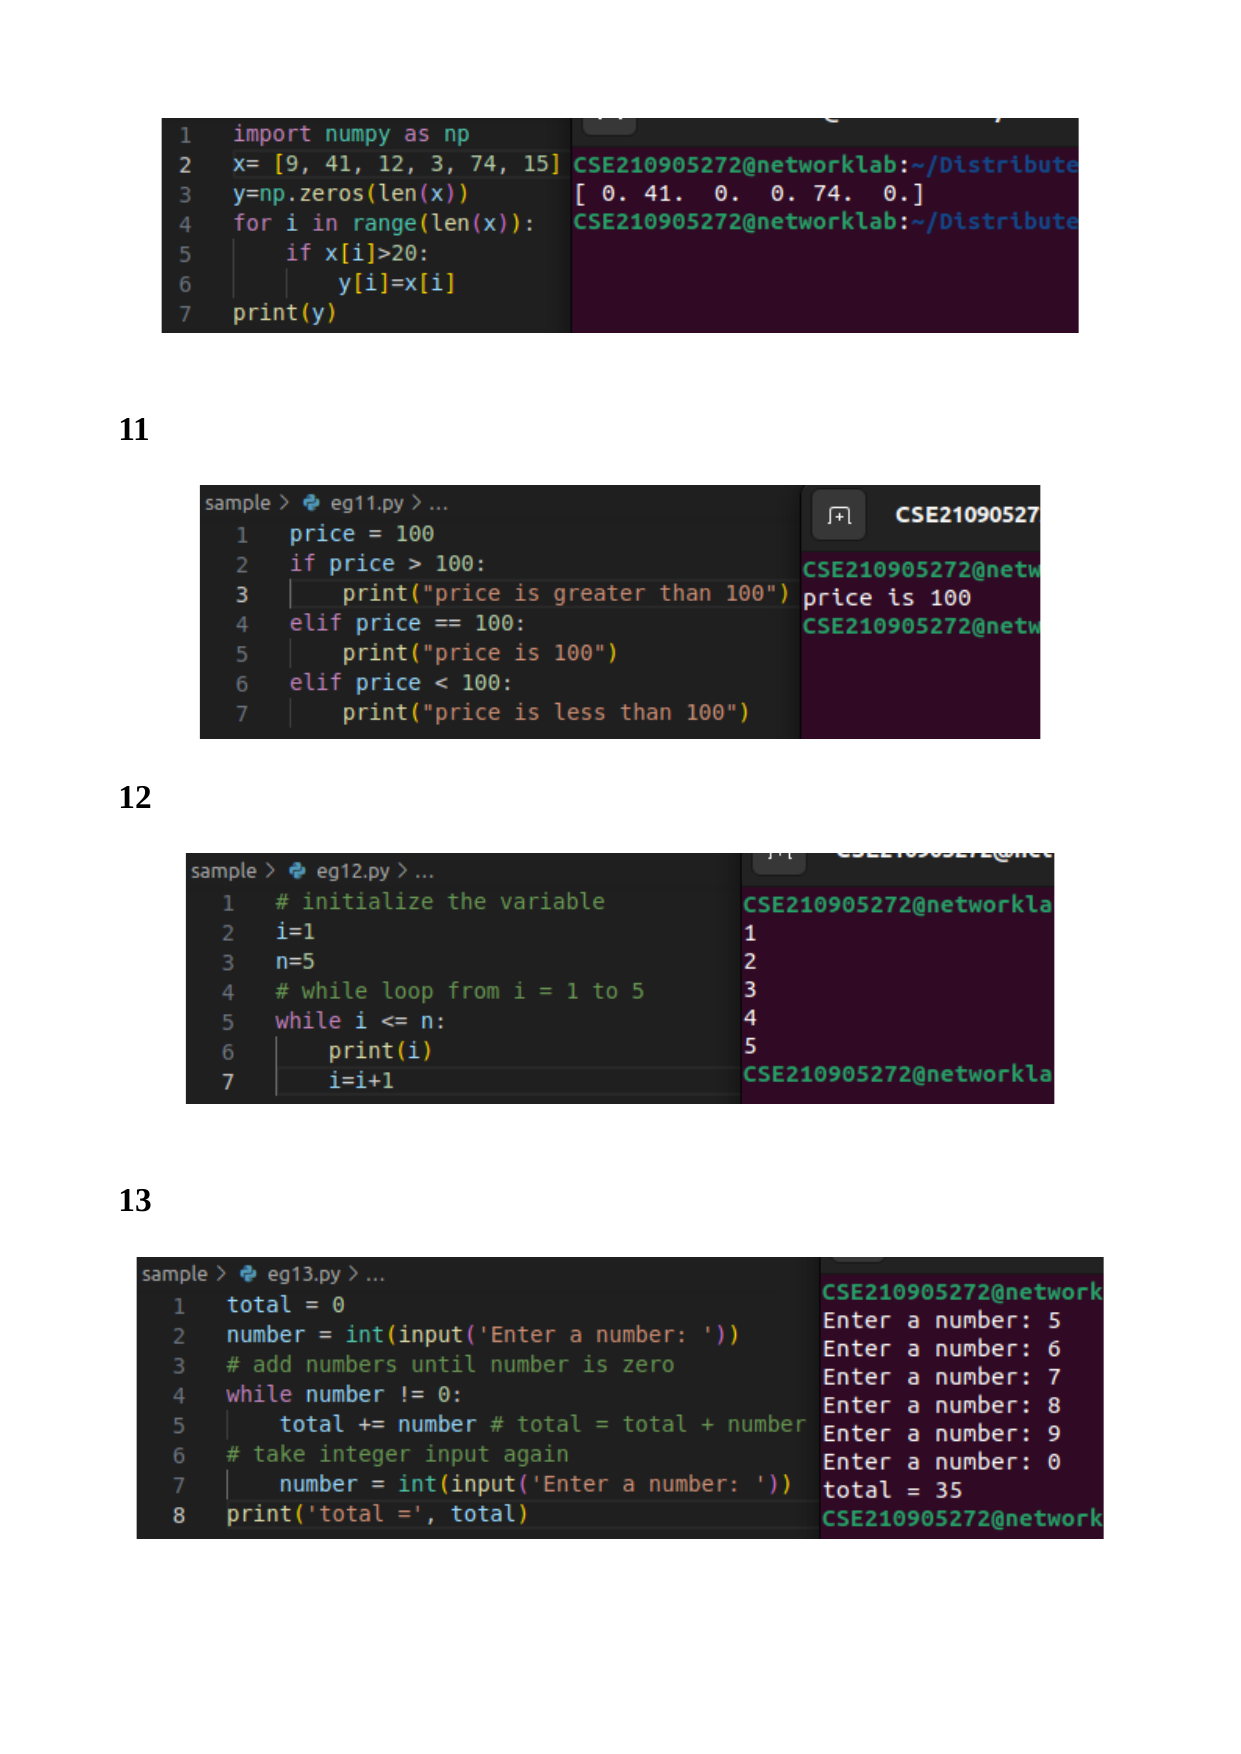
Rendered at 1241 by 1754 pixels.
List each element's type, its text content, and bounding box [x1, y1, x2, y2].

text 12 [118, 777, 1122, 815]
picture [161, 118, 1079, 333]
text 11 [118, 409, 1122, 447]
picture [136, 1257, 1104, 1539]
text 13 [118, 1180, 1122, 1219]
picture [185, 853, 1055, 1104]
picture [199, 485, 1041, 739]
